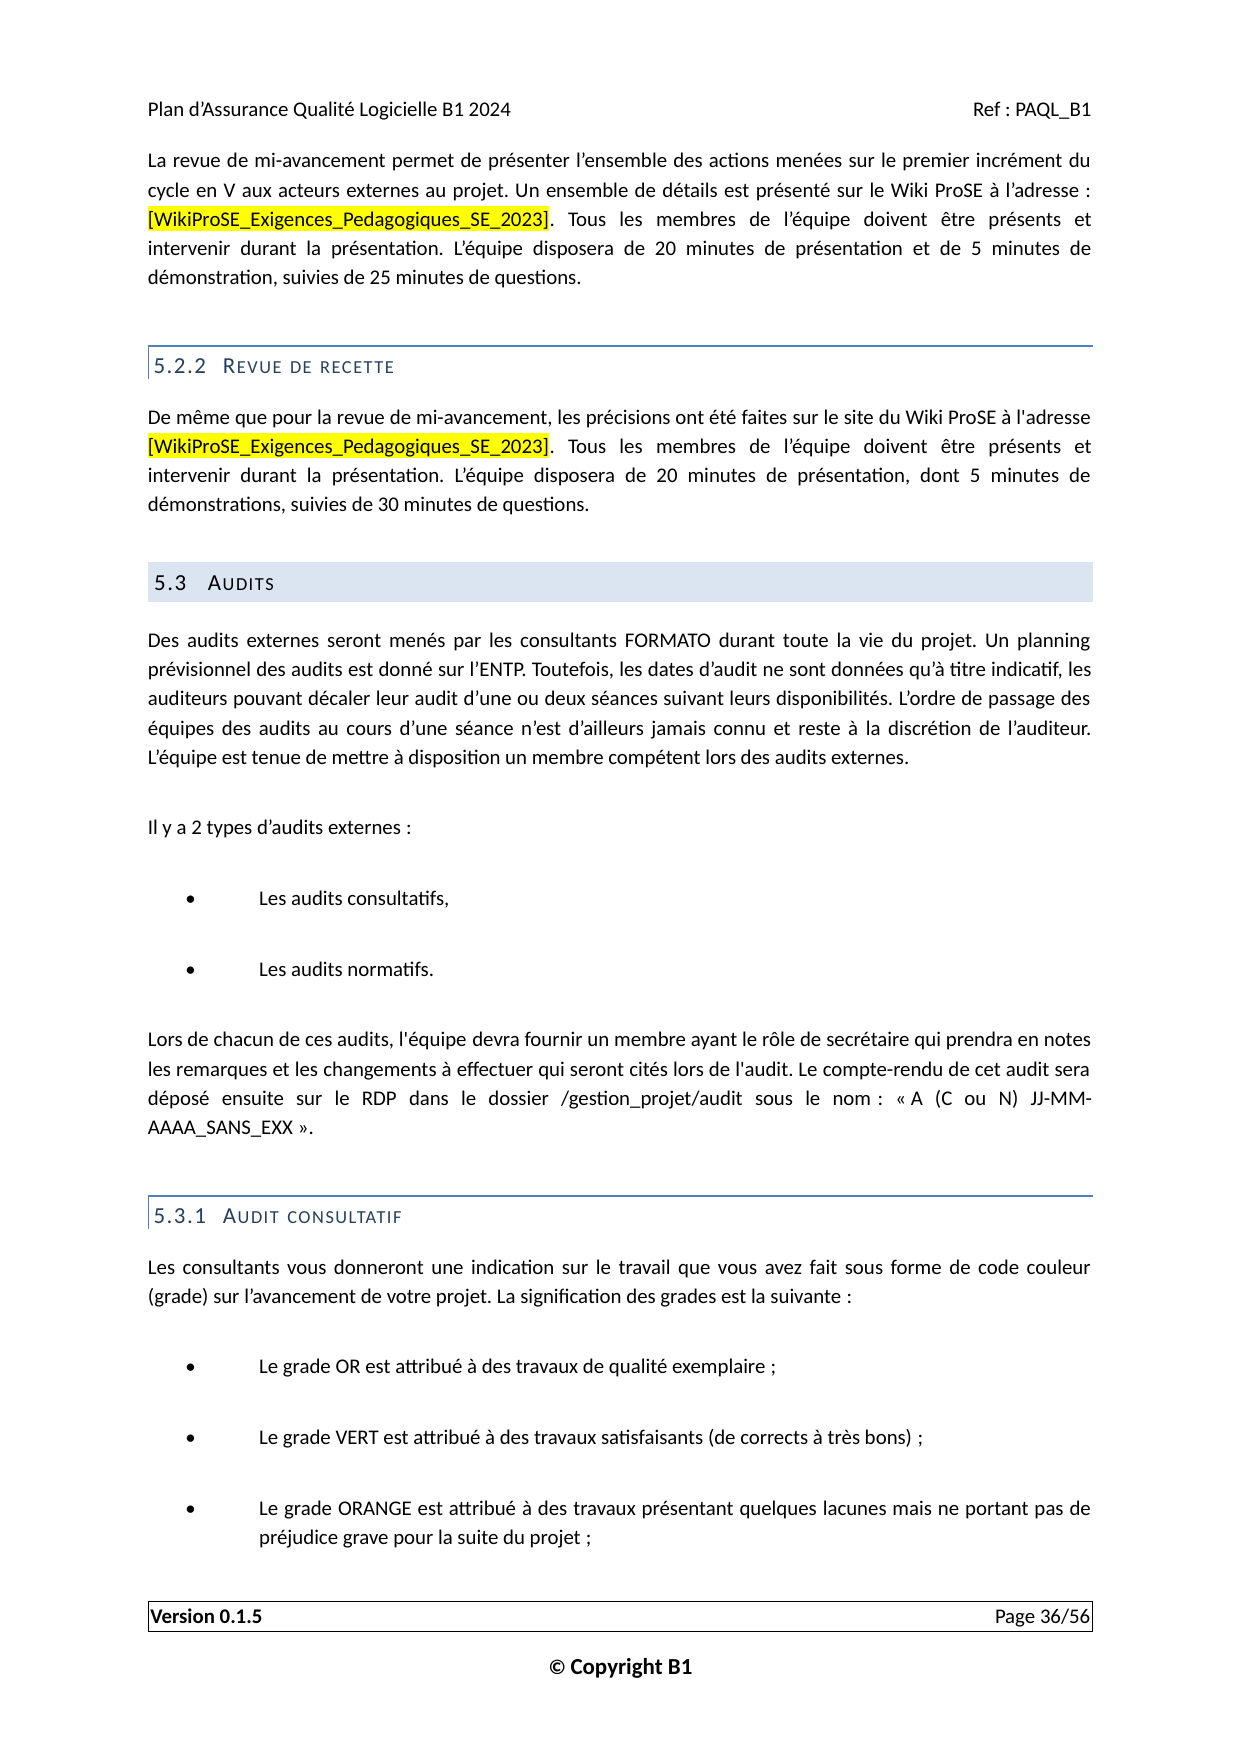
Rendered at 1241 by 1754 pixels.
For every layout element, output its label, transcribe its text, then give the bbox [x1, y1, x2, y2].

text Les consultants vous donneront une indication sur le travail que vous avez fait sous forme de code couleur (grade) sur l’avancement de votre projet. La signification des grades est la suivante : [148, 1254, 1093, 1308]
text La revue de mi-avancement permet de présenter l’ensemble des actions menées sur le premier incrément du cycle en V aux acteurs externes au projet. Un ensemble de détails est présenté sur le Wiki ProSE à l’adresse : [WikiProSE_Exigences_Pedagogiques_SE_2023]. Tous les membres de l’équipe doivent être présents et intervenir durant la présentation. L’équipe disposera de 20 minutes de présentation et de 5 minutes de démonstration, suivies de 25 minutes de questions. [148, 148, 1093, 290]
list Les audits normatifs. [185, 956, 1093, 981]
list Le grade OR est attribué à des travaux de qualité exemplaire ; [185, 1354, 1093, 1379]
text Des audits externes seront menés par les consultants FORMATO durant toute la vie du projet. Un planning prévisionnel des audits est donné sur l’ENTP. Toutefois, les dates d’audit ne sont données qu’à titre indicatif, les auditeurs pouvant décaler leur audit d’une ou deux séances suivant leurs disponibilités. L’ordre de passage des équipes des audits au cours d’une séance n’est d’ailleurs jamais connu et reste à la discrétion de l’auditeur. L’équipe est tenue de mettre à disposition un membre compétent lors des audits externes. [148, 627, 1093, 769]
text Il y a 2 types d’audits externes : [148, 814, 1093, 840]
list Audit consultatif [149, 1197, 1093, 1229]
text De même que pour la revue de mi-avancement, les précisions ont été faites sur le site du Wiki ProSE à l'adresse [WikiProSE_Exigences_Pedagogiques_SE_2023]. Tous les membres de l’équipe doivent être présents et intervenir durant la présentation. L’équipe disposera de 20 minutes de présentation, dont 5 minutes de démonstrations, suivies de 30 minutes de questions. [148, 404, 1093, 517]
list Les audits consultatifs, [185, 885, 1093, 910]
list Le grade VERT est attribué à des travaux satisfaisants (de corrects à très bons) ; [185, 1424, 1093, 1450]
list Revue de recette [149, 347, 1093, 379]
list Audits [154, 568, 1086, 596]
list Lors de chacun de ces audits, l'équipe devra fournir un membre ayant le rôle de secrétaire qui prendra en notes les remarques et les changements à effectuer qui seront cités lors de l'audit. Le compte-rendu de cet audit sera déposé ensuite sur le RDP dans le dossier /gestion_projet/audit sous le nom : « A (C ou N) JJ-MM-AAAA_SANS_EXX ». [148, 1027, 1093, 1139]
list Le grade ORANGE est attribué à des travaux présentant quelques lacunes mais ne portant pas de préjudice grave pour la suite du projet ; [185, 1495, 1093, 1550]
